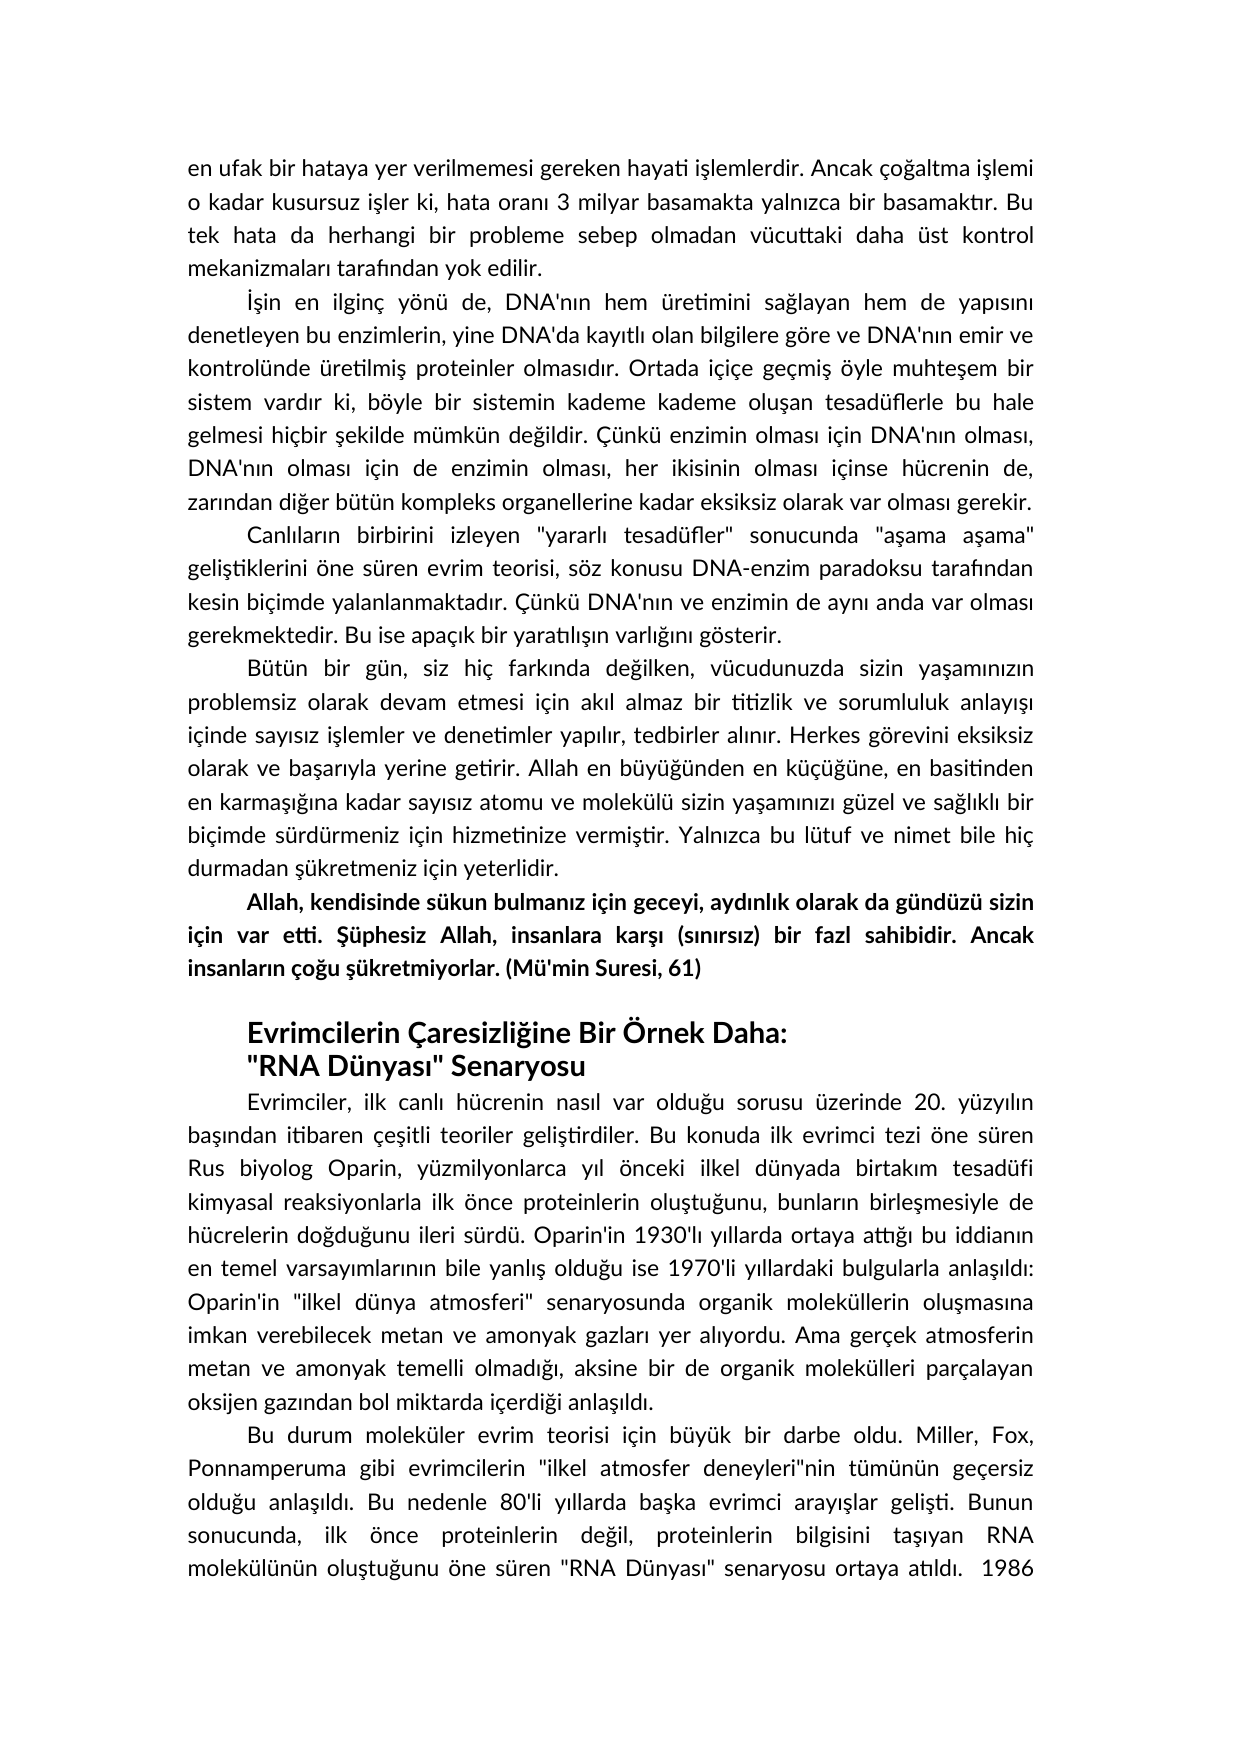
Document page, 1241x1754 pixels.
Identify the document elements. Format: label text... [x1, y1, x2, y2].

text en ufak bir hataya yer verilmemesi gereken hayati işlemlerdir. Ancak çoğaltma işlemi o kadar kusursuz işler ki, hata oranı 3 milyar basamakta yalnızca bir basamaktır. Bu tek hata da herhangi bir probleme sebep olmadan vücuttaki daha üst kontrol mekanizmaları tarafından yok edilir. [187, 150, 1035, 283]
text "RNA Dünyası" Senaryosu [187, 1050, 1035, 1083]
text Allah, kendisinde sükun bulmanız için geceyi, aydınlık olarak da gündüzü sizin için var etti. Şüphesiz Allah, insanlara karşı (sınırsız) bir fazl sahibidir. Ancak insanların çoğu şükretmiyorlar. (Mü'min Suresi, 61) [187, 883, 1035, 983]
text Evrimcilerin Çaresizliğine Bir Örnek Daha: [187, 1017, 1035, 1050]
text İşin en ilginç yönü de, DNA'nın hem üretimini sağlayan hem de yapısını denetleyen bu enzimlerin, yine DNA'da kayıtlı olan bilgilere göre ve DNA'nın emir ve kontrolünde üretilmiş proteinler olmasıdır. Ortada içiçe geçmiş öyle muhteşem bir sistem vardır ki, böyle bir sistemin kademe kademe oluşan tesadüflerle bu hale gelmesi hiçbir şekilde mümkün değildir. Çünkü enzimin olması için DNA'nın olması, DNA'nın olması için de enzimin olması, her ikisinin olması içinse hücrenin de, zarından diğer bütün kompleks organellerine kadar eksiksiz olarak var olması gerekir. [187, 283, 1035, 517]
text Bütün bir gün, siz hiç farkında değilken, vücudunuzda sizin yaşamınızın problemsiz olarak devam etmesi için akıl almaz bir titizlik ve sorumluluk anlayışı içinde sayısız işlemler ve denetimler yapılır, tedbirler alınır. Herkes görevini eksiksiz olarak ve başarıyla yerine getirir. Allah en büyüğünden en küçüğüne, en basitinden en karmaşığına kadar sayısız atomu ve molekülü sizin yaşamınızı güzel ve sağlıklı bir biçimde sürdürmeniz için hizmetinize vermiştir. Yalnızca bu lütuf ve nimet bile hiç durmadan şükretmeniz için yeterlidir. [187, 650, 1035, 883]
text Evrimciler, ilk canlı hücrenin nasıl var olduğu sorusu üzerinde 20. yüzyılın başından itibaren çeşitli teoriler geliştirdiler. Bu konuda ilk evrimci tezi öne süren Rus biyolog Oparin, yüzmilyonlarca yıl önceki ilkel dünyada birtakım tesadüfi kimyasal reaksiyonlarla ilk önce proteinlerin oluştuğunu, bunların birleşmesiyle de hücrelerin doğduğunu ileri sürdü. Oparin'in 1930'lı yıllarda ortaya attığı bu iddianın en temel varsayımlarının bile yanlış olduğu ise 1970'li yıllardaki bulgularla anlaşıldı: Oparin'in "ilkel dünya atmosferi" senaryosunda organik moleküllerin oluşmasına imkan verebilecek metan ve amonyak gazları yer alıyordu. Ama gerçek atmosferin metan ve amonyak temelli olmadığı, aksine bir de organik molekülleri parçalayan oksijen gazından bol miktarda içerdiği anlaşıldı. [187, 1083, 1035, 1417]
text Canlıların birbirini izleyen "yararlı tesadüfler" sonucunda "aşama aşama" geliştiklerini öne süren evrim teorisi, söz konusu DNA-enzim paradoksu tarafından kesin biçimde yalanlanmaktadır. Çünkü DNA'nın ve enzimin de aynı anda var olması gerekmektedir. Bu ise apaçık bir yaratılışın varlığını gösterir. [187, 517, 1035, 650]
text Bu durum moleküler evrim teorisi için büyük bir darbe oldu. Miller, Fox, Ponnamperuma gibi evrimcilerin "ilkel atmosfer deneyleri"nin tümünün geçersiz olduğu anlaşıldı. Bu nedenle 80'li yıllarda başka evrimci arayışlar gelişti. Bunun sonucunda, ilk önce proteinlerin değil, proteinlerin bilgisini taşıyan RNA molekülünün oluştuğunu öne süren "RNA Dünyası" senaryosu ortaya atıldı. 1986 [187, 1417, 1035, 1583]
